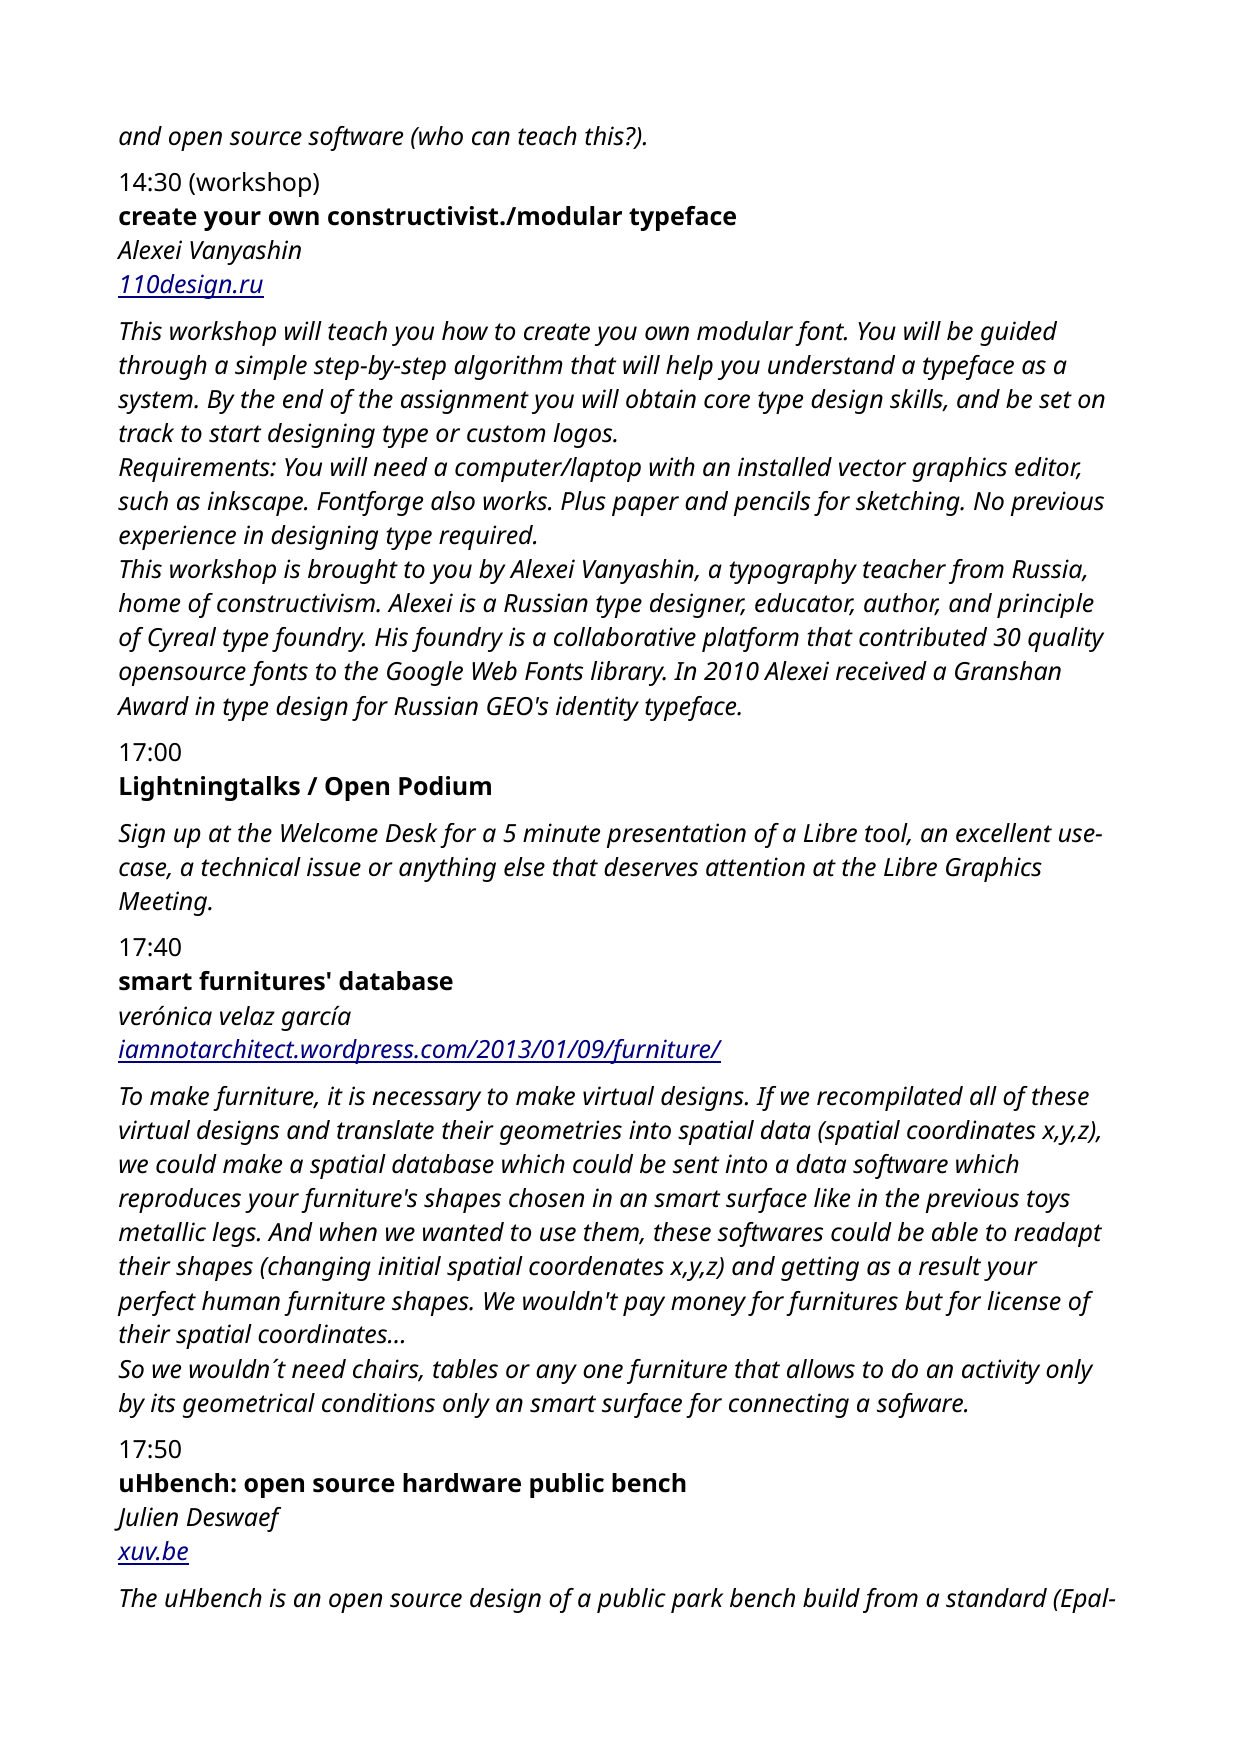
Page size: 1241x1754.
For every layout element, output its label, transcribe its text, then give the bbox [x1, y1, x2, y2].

text To make furniture, it is necessary to make virtual designs. If we recompilated all of these virtual designs and translate their geometries into spatial data (spatial coordinates x,y,z), we could make a spatial database which could be sent into a data software which reproduces your furniture's shapes chosen in an smart surface like in the previous toys metallic legs. And when we wanted to use them, these softwares could be able to readapt their shapes (changing initial spatial coordenates x,y,z) and getting as a result your perfect human furniture shapes. We wouldn't pay money for furnitures but for license of their spatial coordinates… So we wouldn´t need chairs, tables or any one furniture that allows to do an activity only by its geometrical conditions only an smart surface for connecting a sofware. [118, 1079, 1122, 1419]
text This workshop will teach you how to create you own modular font. You will be guided through a simple step-by-step algorithm that will help you understand a typeface as a system. By the end of the assignment you will obtain core type design skills, and be set on track to start designing type or custom logos. Requirements: You will need a computer/laptop with an installed vector graphics editor, such as inkscape. Fontforge also works. Plus paper and pencils for sketching. No previous experience in designing type required. This workshop is brought to you by Alexei Vanyashin, a typography teacher from Russia, home of constructivism. Alexei is a Russian type designer, educator, author, and principle of Cyreal type foundry. His foundry is a collaborative platform that contributed 30 quality opensource fonts to the Google Web Fonts library. In 2010 Alexei received a Granshan Award in type design for Russian GEO's identity typeface. [118, 313, 1122, 722]
text 17:40 smart furnitures' database verónica velaz garcía iamnotarchitect.wordpress.com/2013/01/09/furniture/ [118, 930, 1122, 1066]
text The uHbench is an open source design of a public park bench build from a standard (Epal- [118, 1581, 1122, 1615]
text 17:00 Lightningtalks / Open Podium [118, 735, 1122, 803]
text 17:50 uHbench: open source hardware public bench Julien Deswaef xuv.be [118, 1432, 1122, 1568]
text Sign up at the Welcome Desk for a 5 minute presentation of a Libre tool, an excellent use-case, a technical issue or anything else that deserves attention at the Libre Graphics Meeting. [118, 815, 1122, 917]
text and open source software (who can teach this?). [118, 118, 1122, 152]
text 14:30 (workshop) create your own constructivist./modular typeface Alexei Vanyashin 110design.ru [118, 165, 1122, 301]
